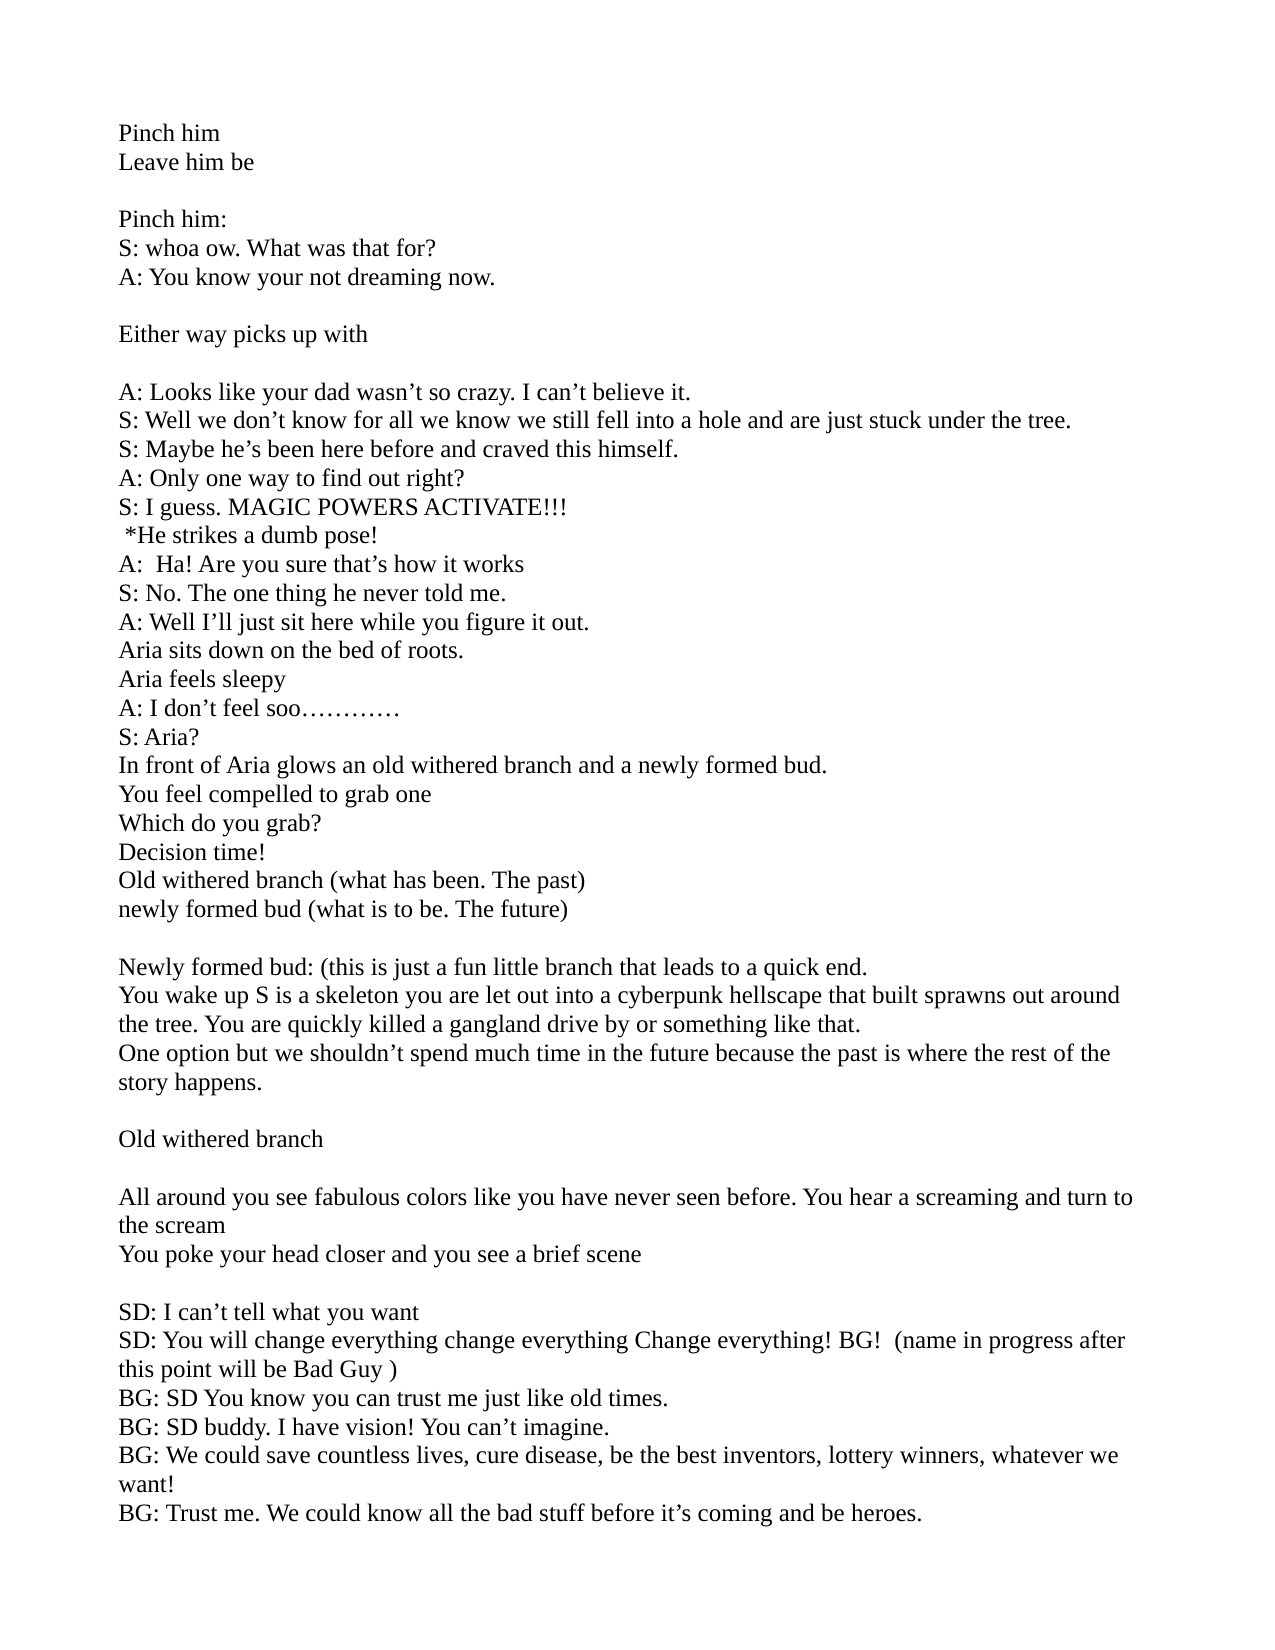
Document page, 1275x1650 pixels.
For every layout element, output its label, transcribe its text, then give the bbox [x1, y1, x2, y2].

text S: No. The one thing he never told me. [118, 578, 1157, 607]
text You poke your head closer and you see a brief scene [118, 1239, 1157, 1268]
text You feel compelled to grab one [118, 779, 1157, 808]
text Old withered branch [118, 1124, 1157, 1153]
text Pinch him: [118, 204, 1157, 233]
text A: You know your not dreaming now. [118, 262, 1157, 291]
text Newly formed bud: (this is just a fun little branch that leads to a quick end. [118, 952, 1157, 981]
text Aria feels sleepy [118, 664, 1157, 693]
text Which do you grab? [118, 808, 1157, 837]
text S: whoa ow. What was that for? [118, 233, 1157, 262]
text In front of Aria glows an old withered branch and a newly formed bud. [118, 751, 1157, 779]
text A: Ha! Are you sure that’s how it works [118, 549, 1157, 578]
text S: I guess. MAGIC POWERS ACTIVATE!!! [118, 492, 1157, 521]
text Aria sits down on the bed of roots. [118, 636, 1157, 664]
text S: Well we don’t know for all we know we still fell into a hole and are just stuck under the tree. [118, 406, 1157, 434]
text BG: We could save countless lives, cure disease, be the best inventors, lottery winners, whatever we want! [118, 1441, 1157, 1498]
text S: Maybe he’s been here before and craved this himself. [118, 434, 1157, 463]
text BG: Trust me. We could know all the bad stuff before it’s coming and be heroes. [118, 1498, 1157, 1527]
text A: Only one way to find out right? [118, 463, 1157, 492]
text One option but we shouldn’t spend much time in the future because the past is where the rest of the story happens. [118, 1038, 1157, 1096]
text All around you see fabulous colors like you have never seen before. You hear a screaming and turn to the scream [118, 1182, 1157, 1239]
text A: Well I’ll just sit here while you figure it out. [118, 607, 1157, 636]
text S: Aria? [118, 722, 1157, 751]
text You wake up S is a skeleton you are let out into a cyberpunk hellscape that built sprawns out around the tree. You are quickly killed a gangland drive by or something like that. [118, 981, 1157, 1038]
text A: I don’t feel soo………… [118, 693, 1157, 722]
text *He strikes a dumb pose! [118, 521, 1157, 549]
text A: Looks like your dad wasn’t so crazy. I can’t believe it. [118, 377, 1157, 406]
text BG: SD buddy. I have vision! You can’t imagine. [118, 1412, 1157, 1441]
text Decision time! [118, 837, 1157, 866]
text newly formed bud (what is to be. The future) [118, 894, 1157, 923]
text SD: You will change everything change everything Change everything! BG! (name in progress after this point will be Bad Guy ) [118, 1326, 1157, 1383]
text SD: I can’t tell what you want [118, 1297, 1157, 1326]
text BG: SD You know you can trust me just like old times. [118, 1383, 1157, 1412]
text Either way picks up with [118, 319, 1157, 348]
text Old withered branch (what has been. The past) [118, 866, 1157, 894]
text Pinch him [118, 118, 1157, 147]
text Leave him be [118, 147, 1157, 176]
